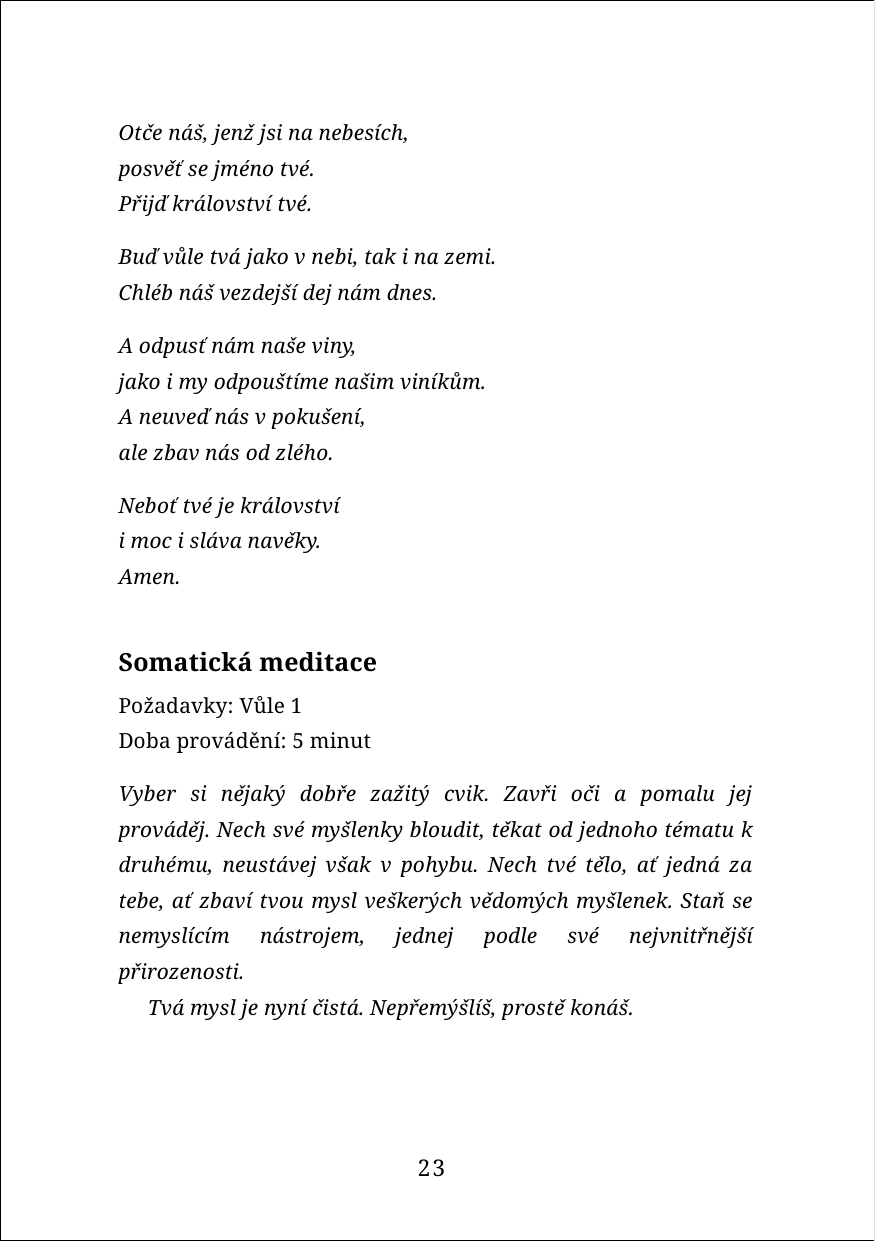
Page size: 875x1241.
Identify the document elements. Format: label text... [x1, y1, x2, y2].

text Požadavky: Vůle 1 Doba provádění: 5 minut [118, 691, 756, 755]
text Buď vůle tvá jako v nebi, tak i na zemi. Chléb náš vezdejší dej nám dnes. [118, 242, 756, 306]
text Vyber si nějaký dobře zažitý cvik. Zavři oči a pomalu jej prováděj. Nech své myšlenky bloudit, těkat od jednoho tématu k druhému, neustávej však v pohybu. Nech tvé tělo, ať jedná za tebe, ať zbaví tvou mysl veškerých vědomých myšlenek. Staň se nemyslícím nástrojem, jednej podle své nejvnitřnější přirozenosti. Tvá mysl je nyní čistá. Nepřemýšlíš, prostě konáš. [118, 779, 756, 1021]
subtitle Somatická meditace [118, 645, 756, 679]
text Otče náš, jenž jsi na nebesích, posvěť se jméno tvé. Přijď království tvé. [118, 118, 756, 218]
text Neboť tvé je království i moc i sláva navěky. Amen. [118, 491, 756, 591]
text A odpusť nám naše viny, jako i my odpouštíme našim viníkům. A neuveď nás v pokušení, ale zbav nás od zlého. [118, 331, 756, 466]
